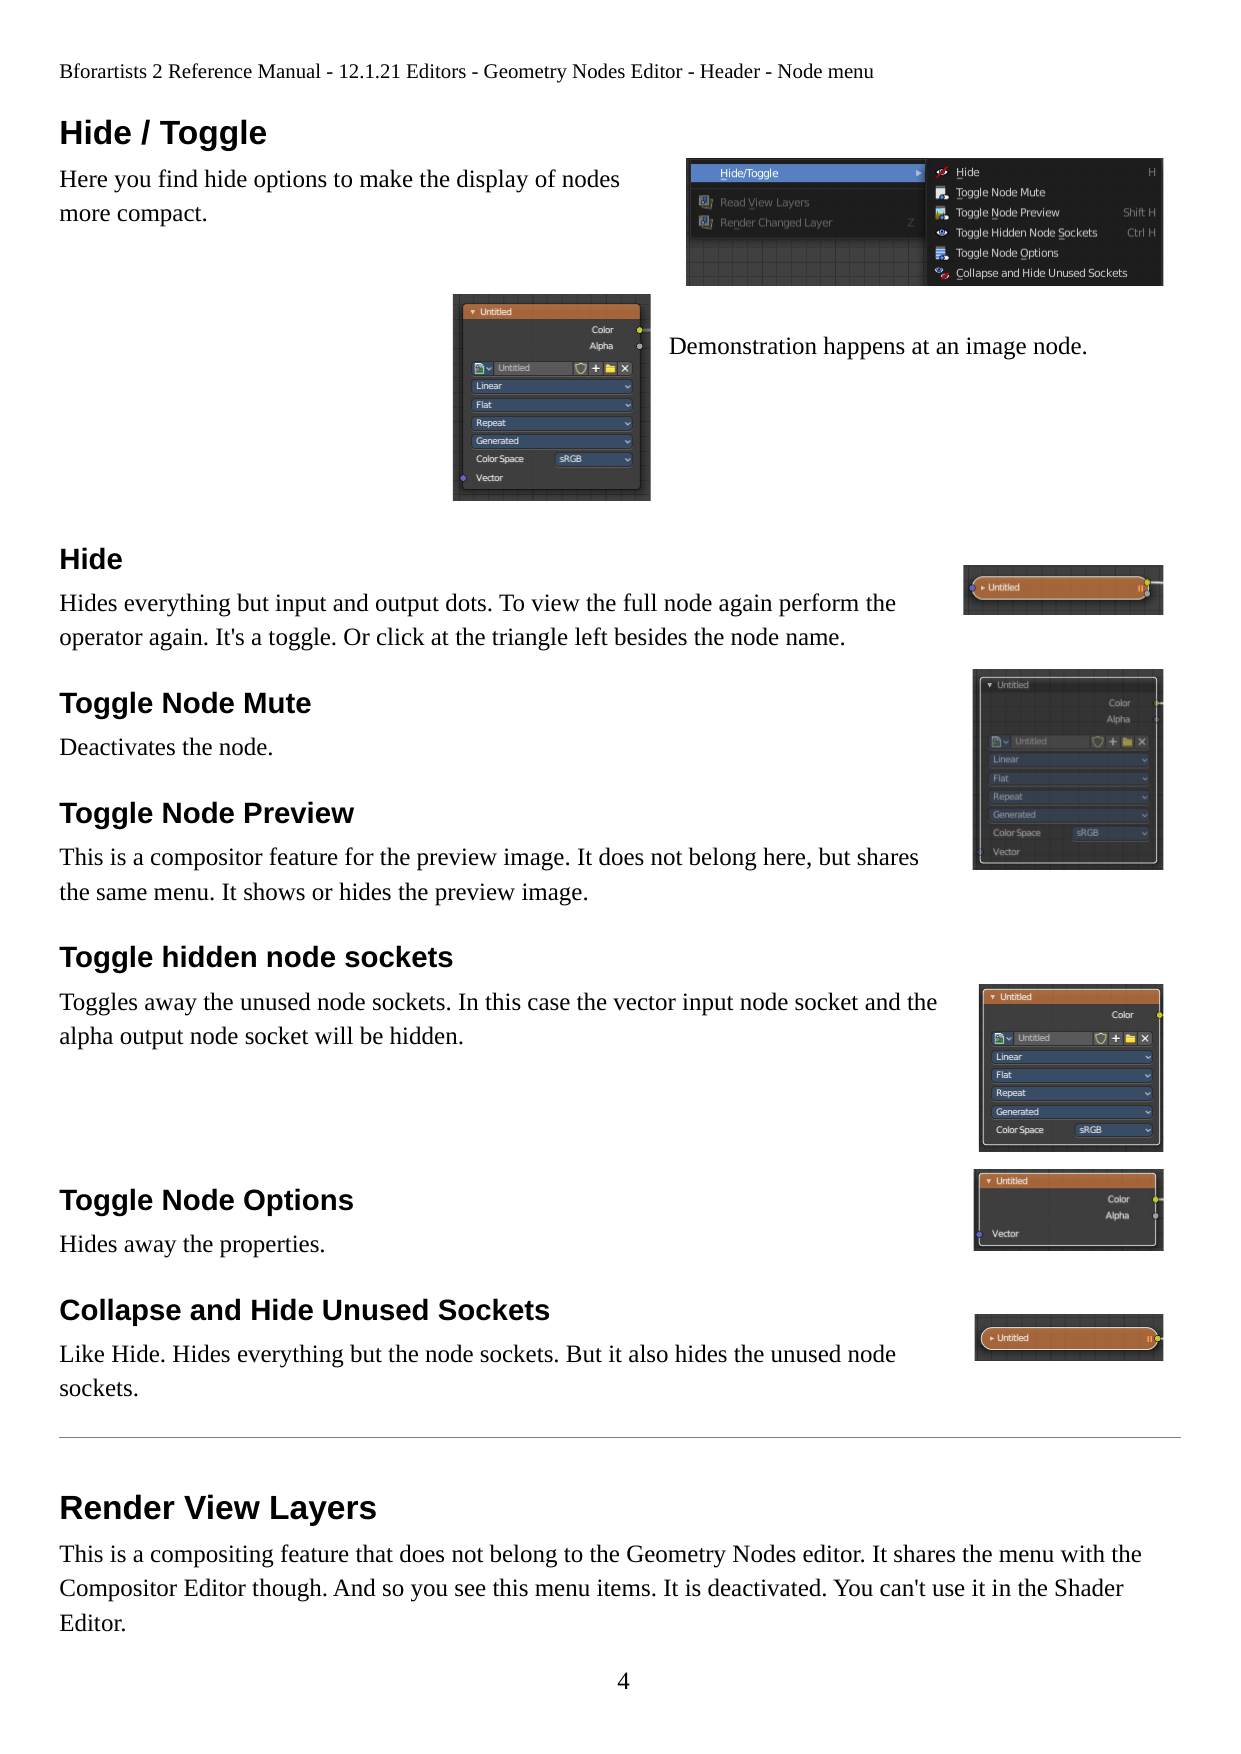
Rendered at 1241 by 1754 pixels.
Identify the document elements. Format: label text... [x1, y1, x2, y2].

text Hides away the properties. [59, 1229, 1181, 1258]
subtitle Toggle Node Mute [59, 686, 972, 720]
subtitle Hide / Toggle [59, 113, 1181, 151]
text This is a compositor feature for the preview image. It does not belong here, but shares the same menu. It shows or hides the preview image. [59, 842, 1181, 905]
subtitle Toggle hidden node sockets [59, 940, 1181, 974]
text Toggles away the unused node sockets. In this case the vector input node socket and the alpha output node socket will be hidden. [59, 987, 978, 1050]
subtitle Hide [59, 542, 1181, 575]
picture [978, 984, 1164, 1152]
picture [452, 294, 651, 501]
subtitle Collapse and Hide Unused Sockets [59, 1293, 1181, 1326]
text Like Hide. Hides everything but the node sockets. But it also hides the unused node sockets. [59, 1339, 1181, 1402]
text Demonstration happens at an image node. [651, 296, 1181, 359]
text [1164, 732, 1181, 761]
picture [973, 1169, 1164, 1251]
picture [686, 158, 1164, 286]
subtitle [1164, 686, 1181, 720]
subtitle [1164, 1183, 1181, 1217]
text Here you find hide options to make the display of nodes more compact. [59, 164, 686, 227]
subtitle [1164, 796, 1181, 830]
picture [974, 1314, 1164, 1361]
picture [972, 669, 1164, 870]
text This is a compositing feature that does not belong to the Geometry Nodes editor. It shares the menu with the Compositor Editor though. And so you see this menu items. It is deactivated. You can't use it in the Shader Editor. [59, 1539, 1181, 1636]
subtitle Toggle Node Preview [59, 796, 972, 830]
text Deactivates the node. [59, 732, 972, 761]
text Hides everything but input and output dots. To view the full node again perform the operator again. It's a toggle. Or click at the triangle left besides the node name. [59, 588, 1181, 651]
text [59, 296, 452, 359]
subtitle Toggle Node Options [59, 1183, 973, 1217]
subtitle Render View Layers [59, 1487, 1181, 1526]
picture [963, 565, 1164, 615]
